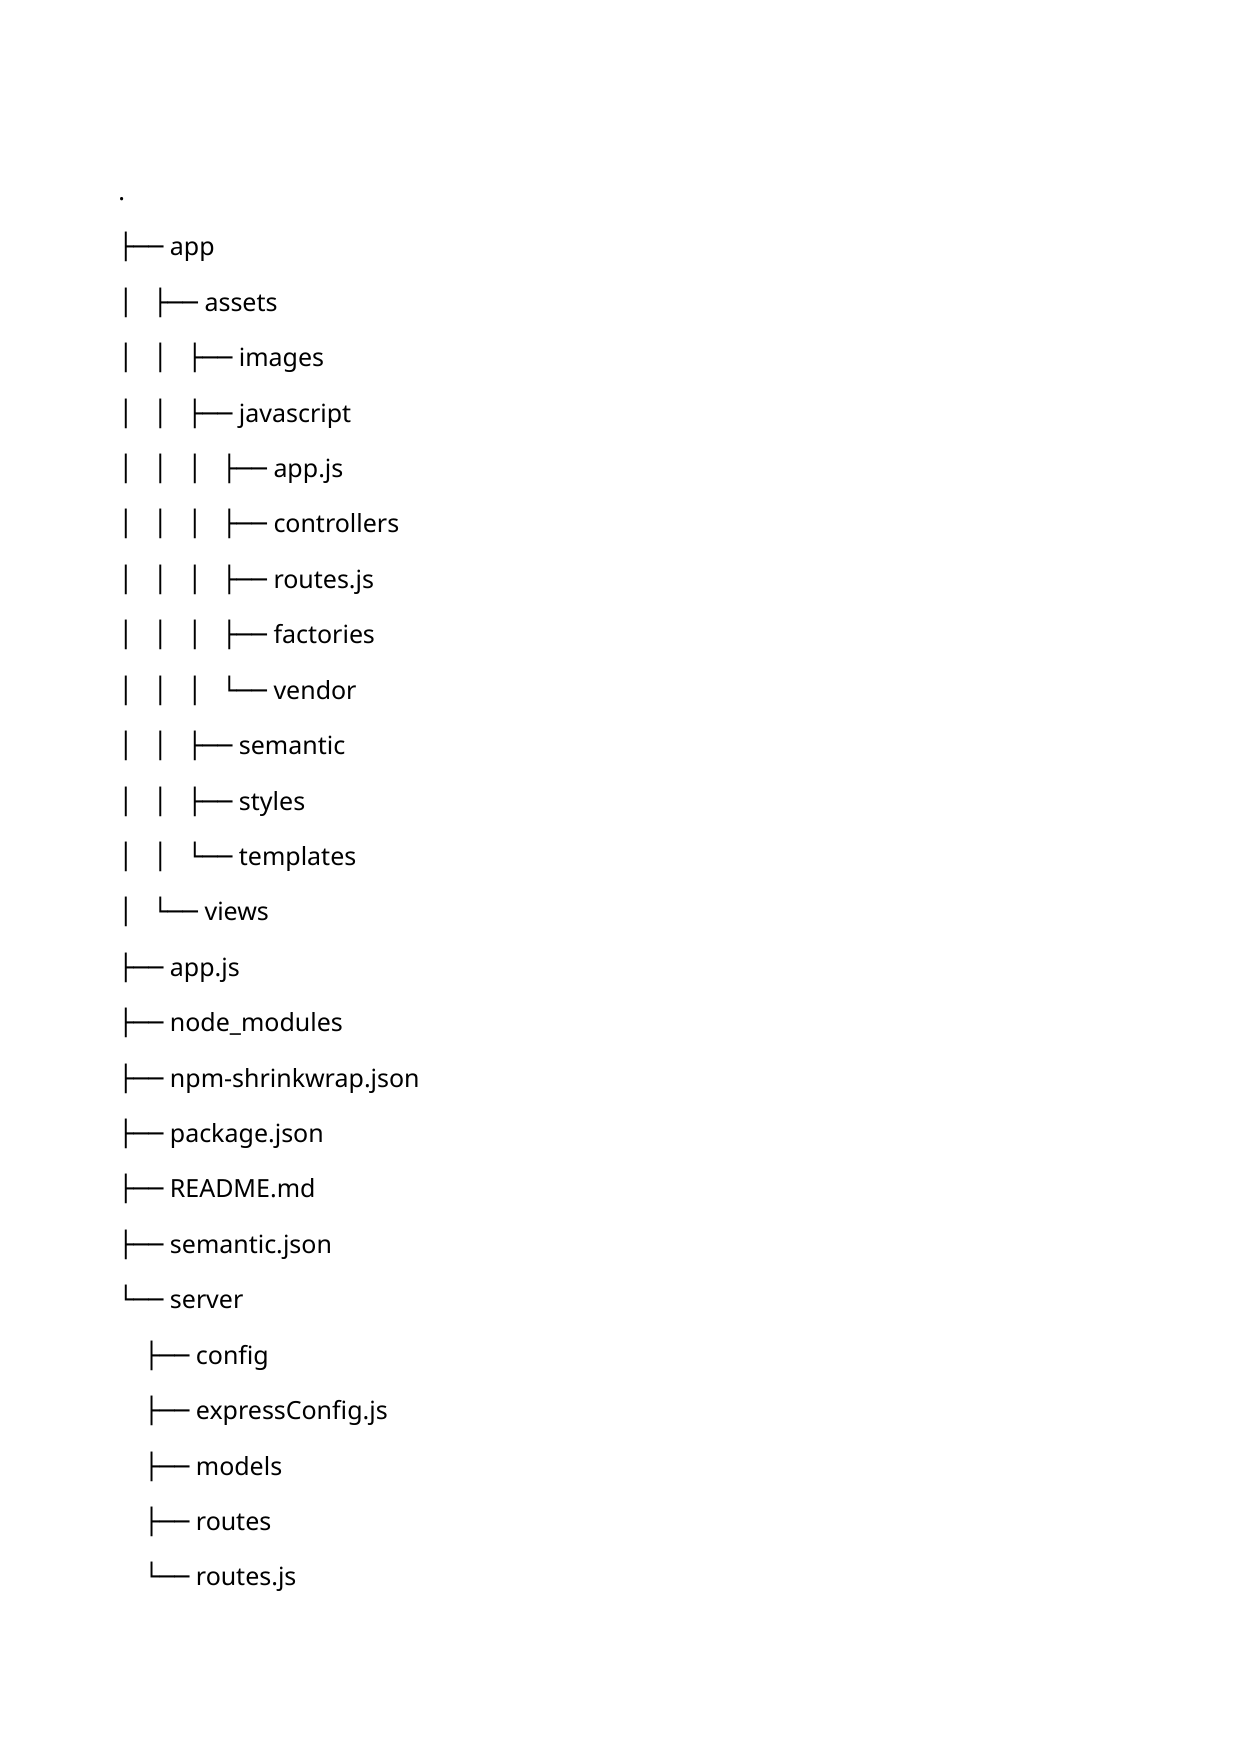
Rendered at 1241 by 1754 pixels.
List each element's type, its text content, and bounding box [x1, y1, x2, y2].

text │ │ │ ├── routes.js [118, 561, 1122, 596]
text . [118, 173, 1122, 208]
text │ │ │ ├── controllers [118, 506, 1122, 540]
text └── server [118, 1282, 1122, 1316]
text ├── npm-shrinkwrap.json [118, 1060, 1122, 1094]
text │ │ ├── semantic [118, 728, 1122, 762]
text │ │ ├── styles [118, 783, 1122, 817]
text │ └── views [118, 894, 1122, 928]
text │ │ │ ├── app.js [118, 451, 1122, 485]
text ├── semantic.json [118, 1226, 1122, 1261]
text ├── config [118, 1337, 1122, 1371]
text ├── README.md [118, 1171, 1122, 1205]
text │ │ ├── javascript [118, 395, 1122, 429]
text ├── package.json [118, 1116, 1122, 1150]
text ├── models [118, 1448, 1122, 1482]
text │ │ ├── images [118, 340, 1122, 374]
text ├── routes [118, 1503, 1122, 1538]
text │ ├── assets [118, 284, 1122, 318]
text └── routes.js [118, 1559, 1122, 1593]
text │ │ └── templates [118, 838, 1122, 873]
text ├── node_modules [118, 1005, 1122, 1039]
text ├── expressConfig.js [118, 1393, 1122, 1427]
text │ │ │ └── vendor [118, 672, 1122, 706]
text ├── app [118, 229, 1122, 263]
text │ │ │ ├── factories [118, 617, 1122, 651]
text ├── app.js [118, 949, 1122, 983]
